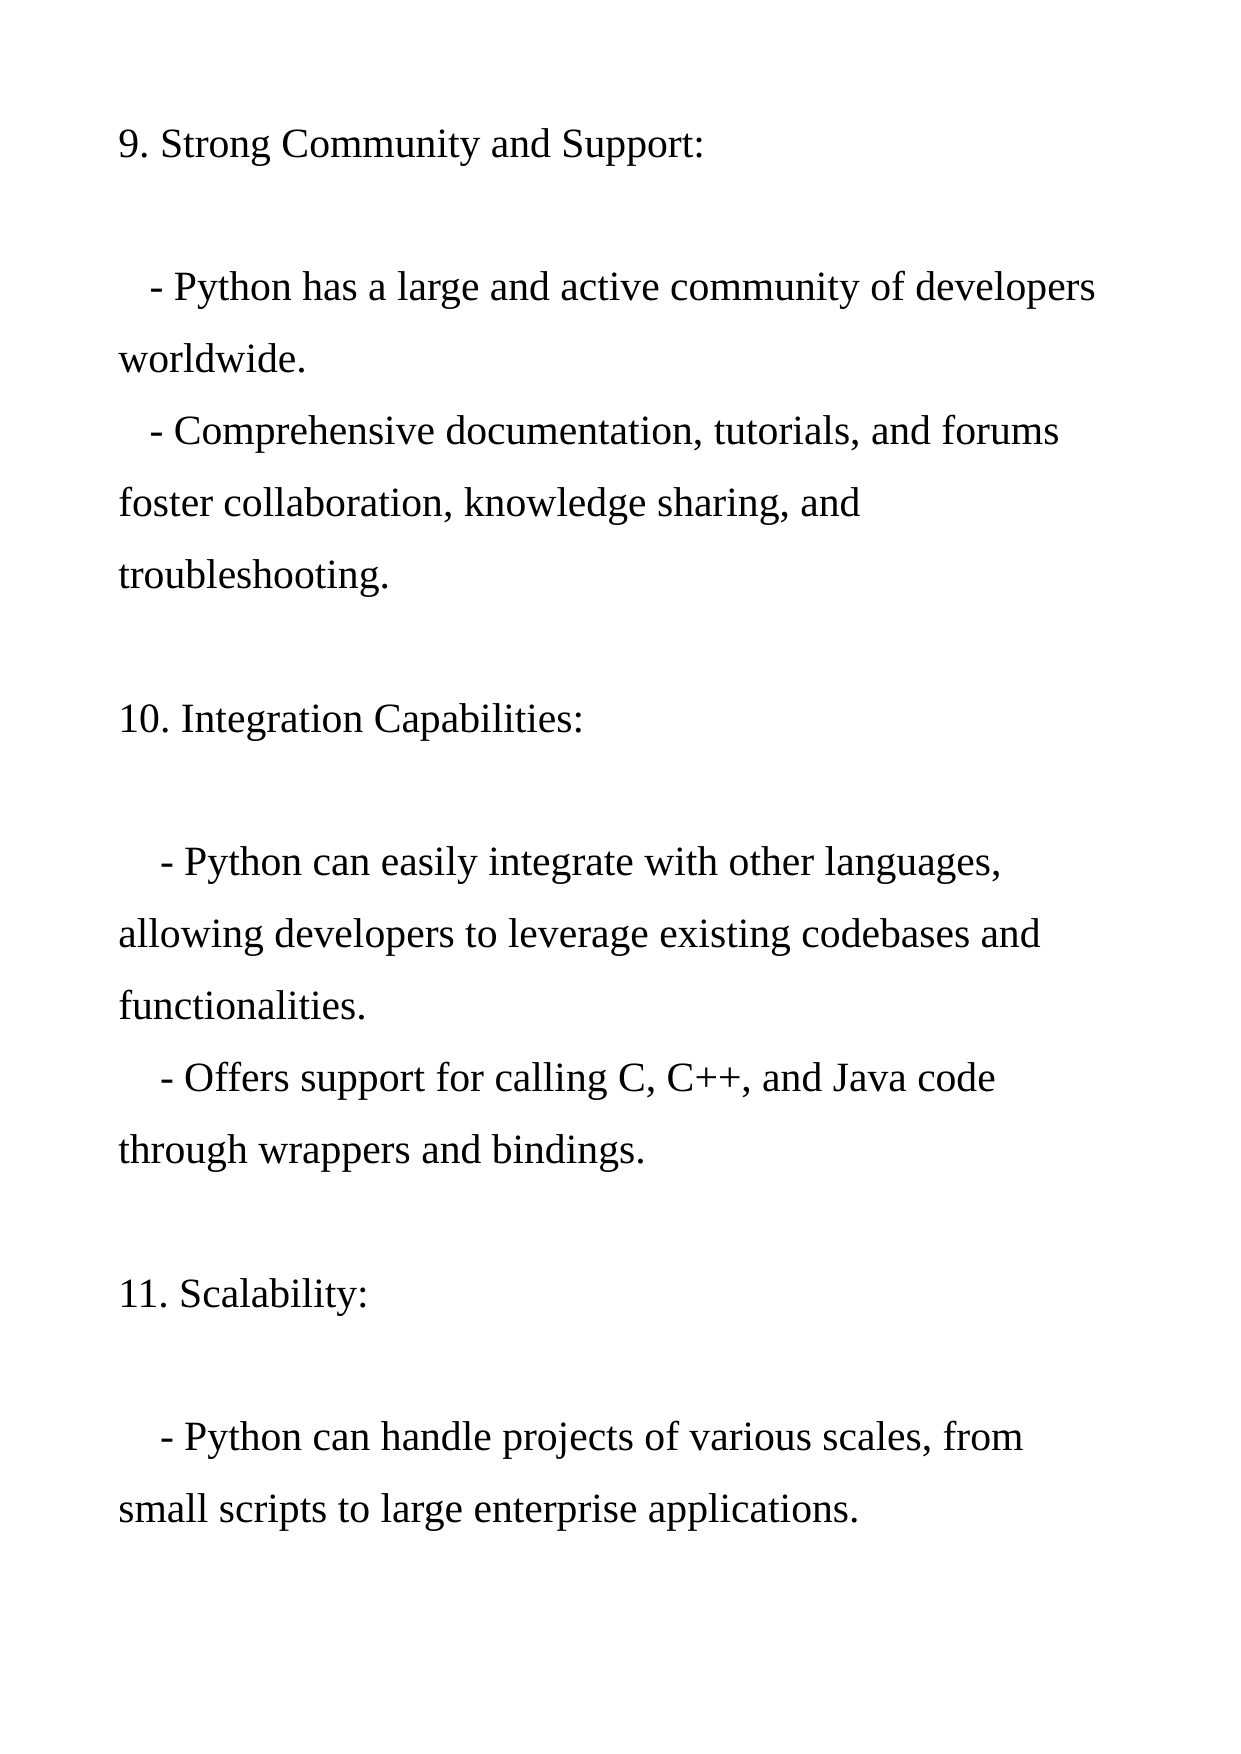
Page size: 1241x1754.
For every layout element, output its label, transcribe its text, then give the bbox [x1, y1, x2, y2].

text - Python can handle projects of various scales, from small scripts to large enterprise applications. [118, 1412, 1122, 1532]
text 10. Integration Capabilities: [118, 693, 1122, 741]
text 11. Scalability: [118, 1268, 1122, 1316]
text - Comprehensive documentation, tutorials, and forums foster collaboration, knowledge sharing, and troubleshooting. [118, 406, 1122, 597]
text - Python can easily integrate with other languages, allowing developers to leverage existing codebases and functionalities. [118, 837, 1122, 1028]
text 9. Strong Community and Support: [118, 118, 1122, 166]
text - Offers support for calling C, C++, and Java code through wrappers and bindings. [118, 1052, 1122, 1172]
text - Python has a large and active community of developers worldwide. [118, 262, 1122, 382]
